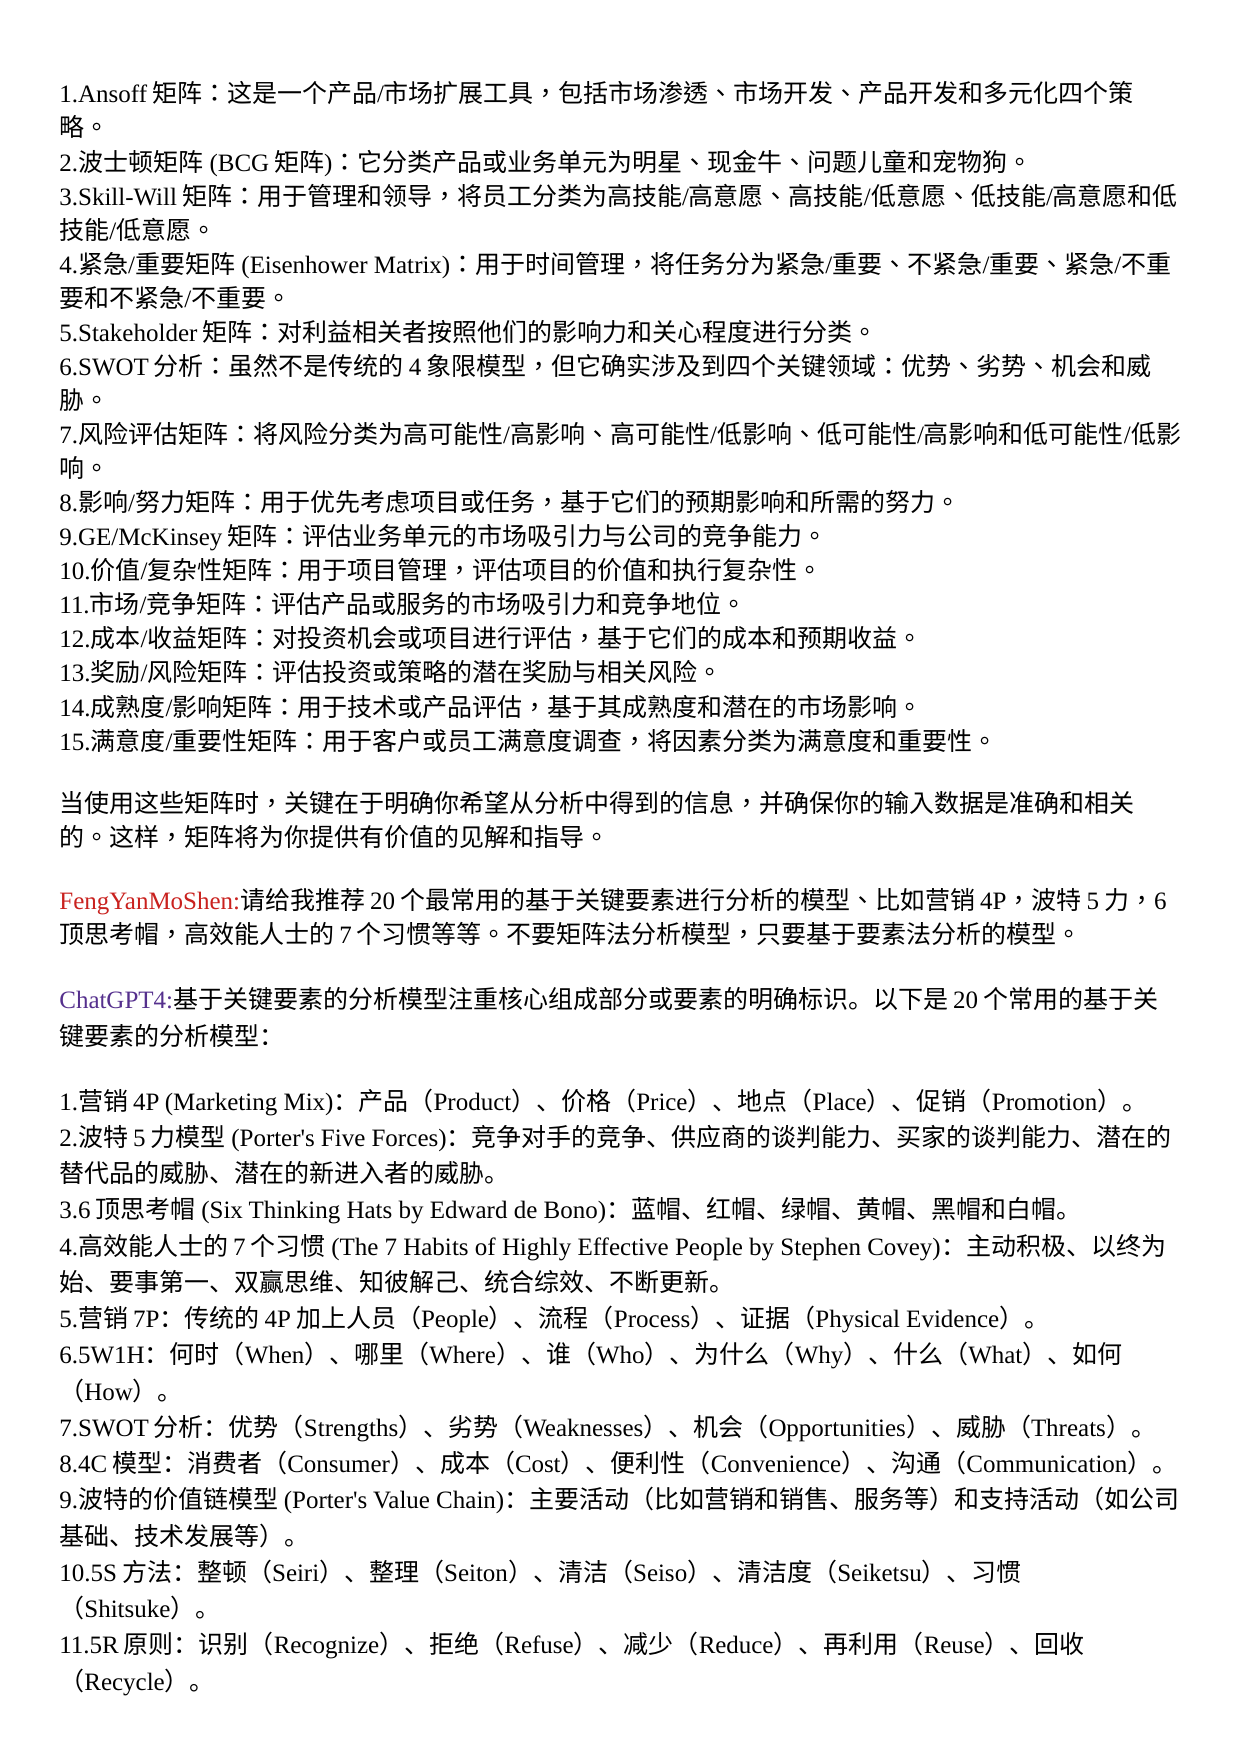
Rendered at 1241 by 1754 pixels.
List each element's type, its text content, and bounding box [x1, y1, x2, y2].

text 6.5W1H：何时（When）、哪里（Where）、谁（Who）、为什么（Why）、什么（What）、如何（How）。 [59, 1335, 1181, 1407]
text 9.波特的价值链模型 (Porter's Value Chain)：主要活动（比如营销和销售、服务等）和支持活动（如公司基础、技术发展等）。 [59, 1480, 1181, 1552]
text 4.紧急/重要矩阵 (Eisenhower Matrix)：用于时间管理，将任务分为紧急/重要、不紧急/重要、紧急/不重要和不紧急/不重要。 [59, 246, 1181, 314]
text 5.Stakeholder矩阵：对利益相关者按照他们的影响力和关心程度进行分类。 [59, 314, 1181, 348]
text 11.市场/竞争矩阵：评估产品或服务的市场吸引力和竞争地位。 [59, 587, 1181, 621]
text 1.营销4P (Marketing Mix)：产品（Product）、价格（Price）、地点（Place）、促销（Promotion）。 [59, 1081, 1181, 1117]
text 8.影响/努力矩阵：用于优先考虑项目或任务，基于它们的预期影响和所需的努力。 [59, 485, 1181, 519]
text 5.营销7P：传统的4P加上人员（People）、流程（Process）、证据（Physical Evidence）。 [59, 1298, 1181, 1335]
text FengYanMoShen:请给我推荐20个最常用的基于关键要素进行分析的模型、比如营销4P，波特5力，6顶思考帽，高效能人士的7个习惯等等。不要矩阵法分析模型，只要基于要素法分析的模型。 [59, 883, 1181, 951]
text 8.4C模型：消费者（Consumer）、成本（Cost）、便利性（Convenience）、沟通（Communication）。 [59, 1443, 1181, 1480]
text ChatGPT4:基于关键要素的分析模型注重核心组成部分或要素的明确标识。以下是20个常用的基于关键要素的分析模型： [59, 980, 1181, 1052]
text 7.风险评估矩阵：将风险分类为高可能性/高影响、高可能性/低影响、低可能性/高影响和低可能性/低影响。 [59, 417, 1181, 485]
text 9.GE/McKinsey矩阵：评估业务单元的市场吸引力与公司的竞争能力。 [59, 519, 1181, 553]
text 11.5R原则：识别（Recognize）、拒绝（Refuse）、减少（Reduce）、再利用（Reuse）、回收（Recycle）。 [59, 1625, 1181, 1697]
text 1.Ansoff矩阵：这是一个产品/市场扩展工具，包括市场渗透、市场开发、产品开发和多元化四个策略。 [59, 76, 1181, 144]
text 4.高效能人士的7个习惯 (The 7 Habits of Highly Effective People by Stephen Covey)：主动积极、以终为始、要事第一、双赢思维、知彼解己、统合综效、不断更新。 [59, 1226, 1181, 1298]
text 13.奖励/风险矩阵：评估投资或策略的潜在奖励与相关风险。 [59, 655, 1181, 689]
text 3.6顶思考帽 (Six Thinking Hats by Edward de Bono)：蓝帽、红帽、绿帽、黄帽、黑帽和白帽。 [59, 1190, 1181, 1226]
text 当使用这些矩阵时，关键在于明确你希望从分析中得到的信息，并确保你的输入数据是准确和相关的。这样，矩阵将为你提供有价值的见解和指导。 [59, 786, 1181, 854]
text 2.波特5力模型 (Porter's Five Forces)：竞争对手的竞争、供应商的谈判能力、买家的谈判能力、潜在的替代品的威胁、潜在的新进入者的威胁。 [59, 1117, 1181, 1190]
text 3.Skill-Will矩阵：用于管理和领导，将员工分类为高技能/高意愿、高技能/低意愿、低技能/高意愿和低技能/低意愿。 [59, 178, 1181, 246]
text 2.波士顿矩阵 (BCG矩阵)：它分类产品或业务单元为明星、现金牛、问题儿童和宠物狗。 [59, 144, 1181, 178]
text 14.成熟度/影响矩阵：用于技术或产品评估，基于其成熟度和潜在的市场影响。 [59, 689, 1181, 723]
text 10.价值/复杂性矩阵：用于项目管理，评估项目的价值和执行复杂性。 [59, 553, 1181, 587]
text 6.SWOT分析：虽然不是传统的4象限模型，但它确实涉及到四个关键领域：优势、劣势、机会和威胁。 [59, 348, 1181, 417]
text 15.满意度/重要性矩阵：用于客户或员工满意度调查，将因素分类为满意度和重要性。 [59, 723, 1181, 757]
text 12.成本/收益矩阵：对投资机会或项目进行评估，基于它们的成本和预期收益。 [59, 621, 1181, 655]
text 7.SWOT分析：优势（Strengths）、劣势（Weaknesses）、机会（Opportunities）、威胁（Threats）。 [59, 1407, 1181, 1443]
text 10.5S方法：整顿（Seiri）、整理（Seiton）、清洁（Seiso）、清洁度（Seiketsu）、习惯（Shitsuke）。 [59, 1552, 1181, 1625]
